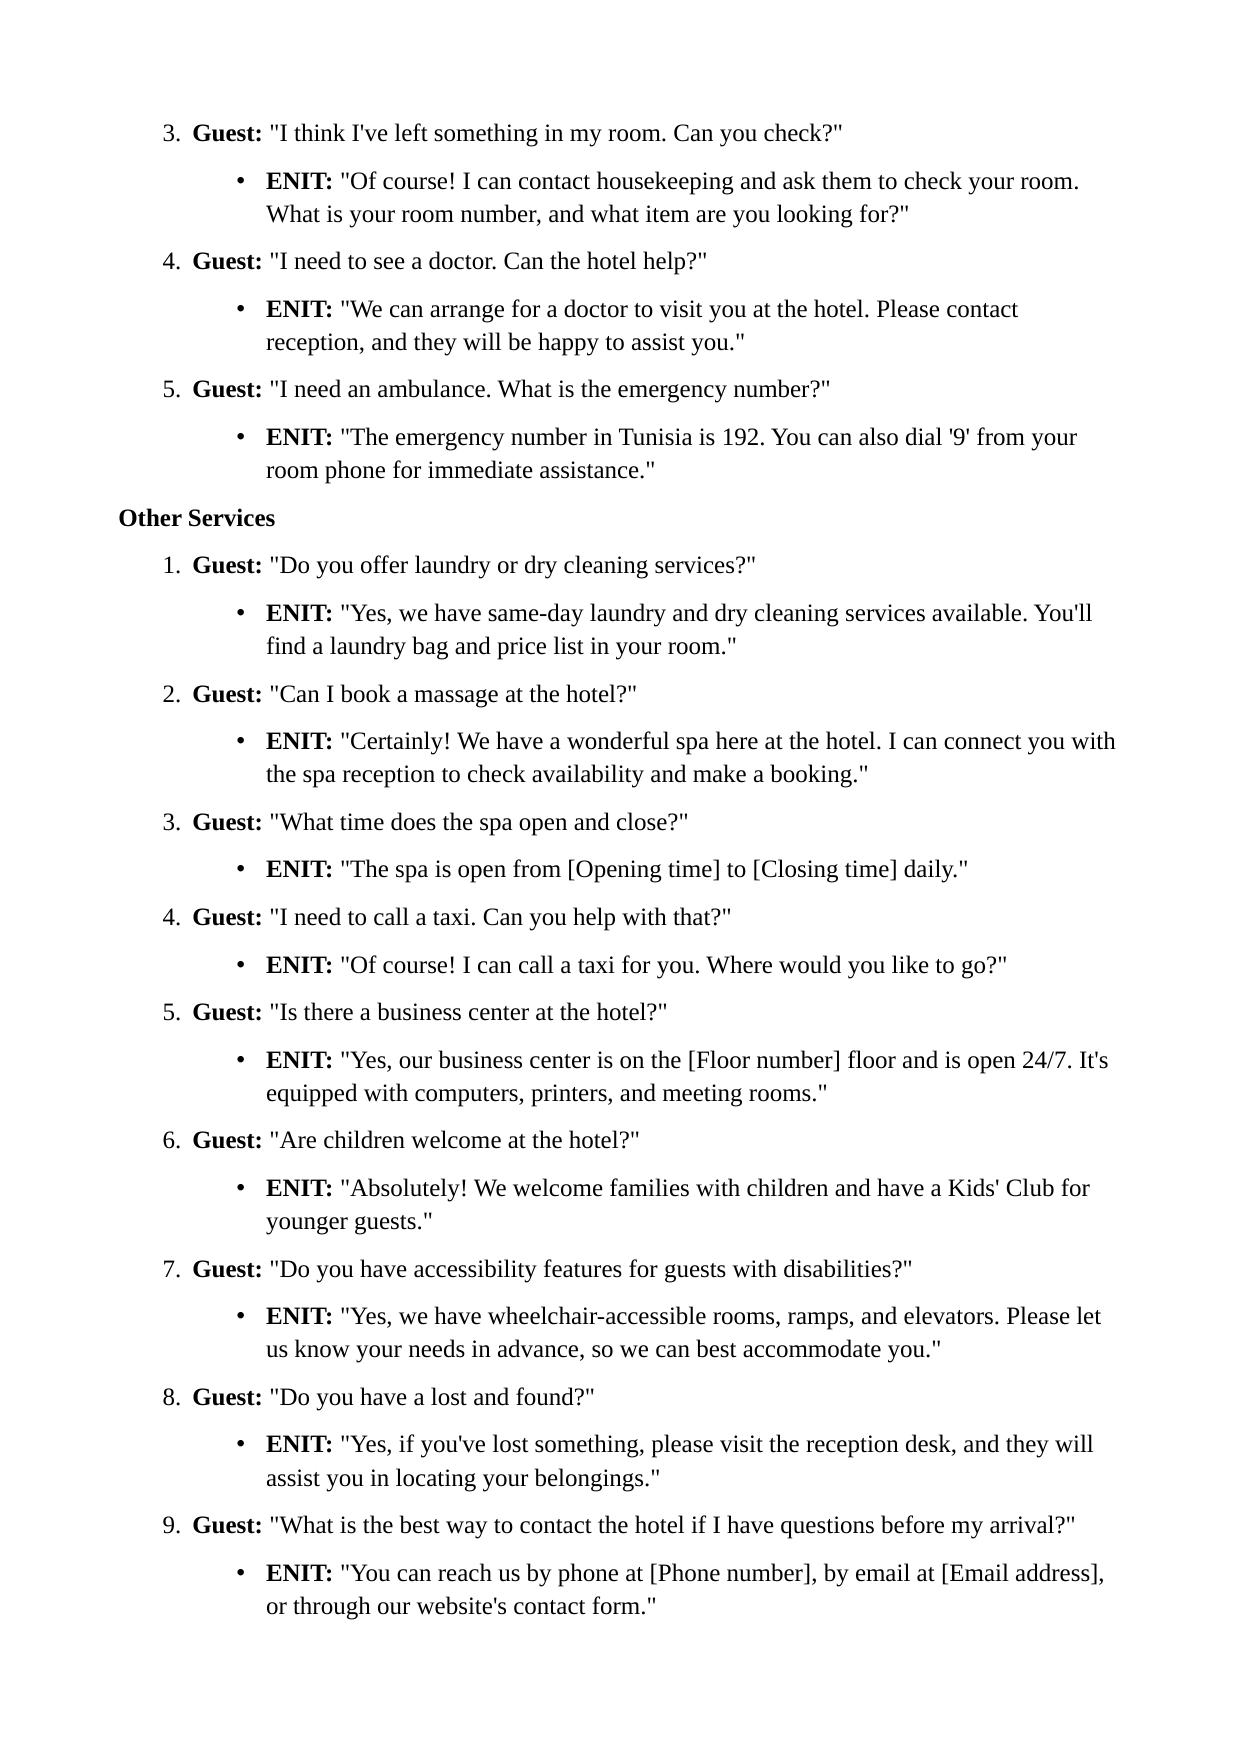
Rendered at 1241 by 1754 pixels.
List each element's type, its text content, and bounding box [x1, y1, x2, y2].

list ENIT: "The emergency number in Tunisia is 192. You can also dial '9' from your room phone for immediate assistance." [236, 422, 1122, 484]
list Guest: "I think I've left something in my room. Can you check?" [162, 118, 1122, 147]
text Other Services [118, 503, 1122, 532]
list Guest: "Is there a business center at the hotel?" [162, 997, 1122, 1026]
list ENIT: "The spa is open from [Opening time] to [Closing time] daily." [236, 854, 1122, 883]
list Guest: "I need an ambulance. What is the emergency number?" [162, 374, 1122, 403]
list ENIT: "Yes, our business center is on the [Floor number] floor and is open 24/7. It's equipped with computers, printers, and meeting rooms." [236, 1045, 1122, 1107]
list Guest: "What is the best way to contact the hotel if I have questions before my arrival?" [162, 1510, 1122, 1539]
list ENIT: "You can reach us by phone at [Phone number], by email at [Email address], or through our website's contact form." [236, 1558, 1122, 1619]
list Guest: "Do you have accessibility features for guests with disabilities?" [162, 1254, 1122, 1282]
list ENIT: "Certainly! We have a wonderful spa here at the hotel. I can connect you with the spa reception to check availability and make a booking." [236, 726, 1122, 788]
list ENIT: "Absolutely! We welcome families with children and have a Kids' Club for younger guests." [236, 1173, 1122, 1235]
list ENIT: "Yes, we have wheelchair-accessible rooms, ramps, and elevators. Please let us know your needs in advance, so we can best accommodate you." [236, 1301, 1122, 1363]
list Guest: "Do you have a lost and found?" [162, 1382, 1122, 1411]
list ENIT: "Of course! I can call a taxi for you. Where would you like to go?" [236, 950, 1122, 978]
list Guest: "Are children welcome at the hotel?" [162, 1126, 1122, 1154]
list Guest: "I need to see a doctor. Can the hotel help?" [162, 246, 1122, 275]
list ENIT: "Yes, if you've lost something, please visit the reception desk, and they will assist you in locating your belongings." [236, 1429, 1122, 1491]
list Guest: "Do you offer laundry or dry cleaning services?" [162, 550, 1122, 579]
list Guest: "What time does the spa open and close?" [162, 807, 1122, 836]
list Guest: "Can I book a massage at the hotel?" [162, 679, 1122, 707]
list ENIT: "Of course! I can contact housekeeping and ask them to check your room. What is your room number, and what item are you looking for?" [236, 166, 1122, 227]
list ENIT: "We can arrange for a doctor to visit you at the hotel. Please contact reception, and they will be happy to assist you." [236, 294, 1122, 356]
list ENIT: "Yes, we have same-day laundry and dry cleaning services available. You'll find a laundry bag and price list in your room." [236, 598, 1122, 660]
list Guest: "I need to call a taxi. Can you help with that?" [162, 902, 1122, 931]
